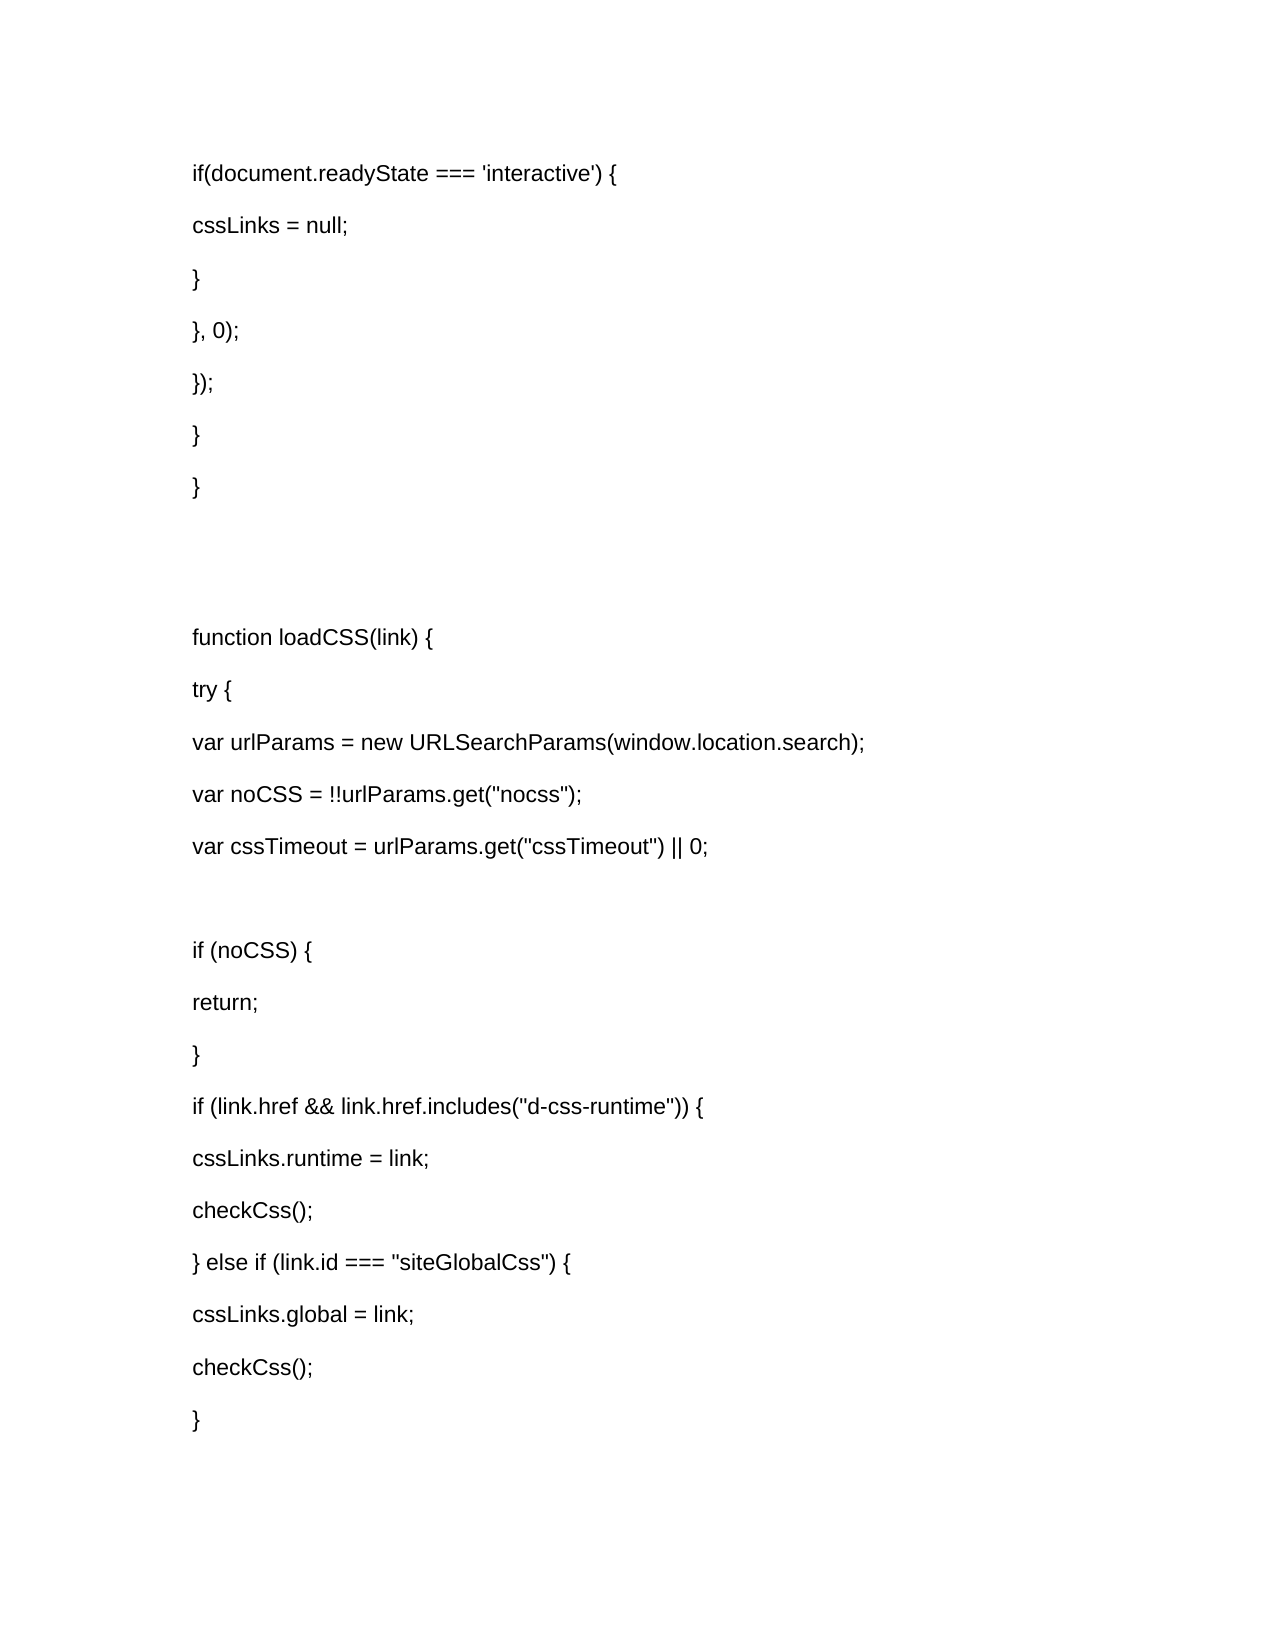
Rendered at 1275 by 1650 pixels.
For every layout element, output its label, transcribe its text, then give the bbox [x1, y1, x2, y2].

table_cell [150, 150, 182, 202]
table_cell [150, 1395, 182, 1447]
table_cell [150, 718, 182, 770]
table_cell [182, 874, 1125, 926]
table_cell [150, 979, 182, 1031]
table_cell checkCss(); [182, 1187, 1125, 1239]
table_cell [150, 770, 182, 822]
table_cell [150, 410, 182, 462]
table_cell [150, 1447, 182, 1494]
table_cell } [182, 1395, 1125, 1447]
table_cell [150, 515, 182, 562]
table_cell [150, 1239, 182, 1291]
table_cell [150, 1291, 182, 1343]
table_cell [150, 202, 182, 254]
table_cell [150, 358, 182, 410]
table_cell } [182, 1031, 1125, 1083]
table_cell [150, 822, 182, 874]
table_cell cssLinks.runtime = link; [182, 1135, 1125, 1187]
table_cell [150, 562, 182, 614]
table_cell cssLinks = null; [182, 202, 1125, 254]
table_cell [150, 306, 182, 358]
table_cell }); [182, 358, 1125, 410]
table_cell [182, 515, 1125, 562]
table_cell [150, 1135, 182, 1187]
table_cell } [182, 463, 1125, 514]
table_cell } [182, 410, 1125, 462]
table_cell function loadCSS(link) { [182, 614, 1125, 666]
table_cell cssLinks.global = link; [182, 1291, 1125, 1343]
table_cell [182, 1447, 1125, 1494]
table_cell [150, 254, 182, 306]
table_cell [150, 666, 182, 718]
table_cell var urlParams = new URLSearchParams(window.location.search); [182, 718, 1125, 770]
table_cell [150, 614, 182, 666]
table_cell if (noCSS) { [182, 926, 1125, 978]
table_cell return; [182, 979, 1125, 1031]
table_cell [150, 1187, 182, 1239]
table_cell [150, 1343, 182, 1395]
table_cell [182, 562, 1125, 614]
table_cell [150, 463, 182, 514]
table_cell checkCss(); [182, 1343, 1125, 1395]
table_cell var cssTimeout = urlParams.get("cssTimeout") || 0; [182, 822, 1125, 874]
table_cell try { [182, 666, 1125, 718]
table_cell [150, 926, 182, 978]
table_cell }, 0); [182, 306, 1125, 358]
table_cell [150, 1083, 182, 1135]
table_cell } [182, 254, 1125, 306]
table_cell var noCSS = !!urlParams.get("nocss"); [182, 770, 1125, 822]
table_cell if (link.href && link.href.includes("d-css-runtime")) { [182, 1083, 1125, 1135]
table_cell if(document.readyState === 'interactive') { [182, 150, 1125, 202]
table_cell [150, 1031, 182, 1083]
table_cell } else if (link.id === "siteGlobalCss") { [182, 1239, 1125, 1291]
table_cell [150, 874, 182, 926]
